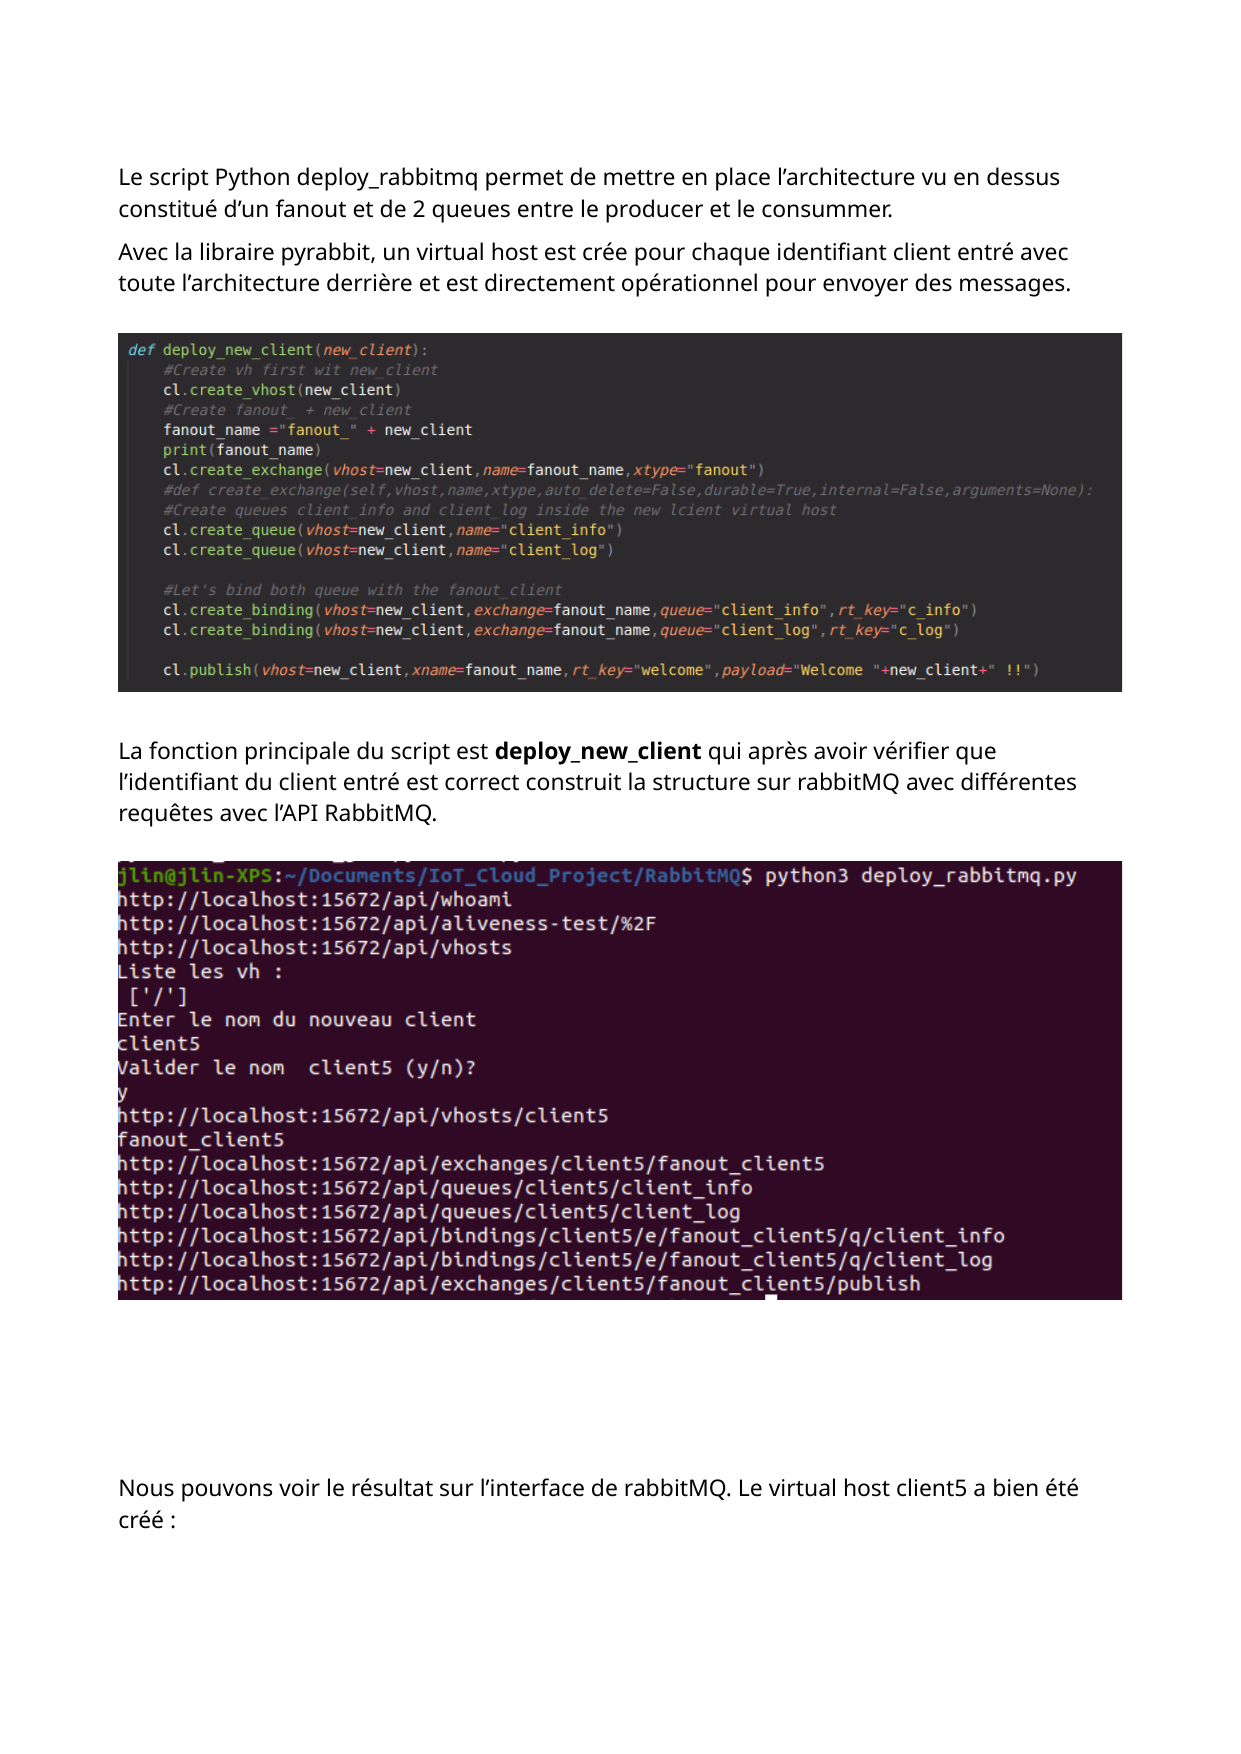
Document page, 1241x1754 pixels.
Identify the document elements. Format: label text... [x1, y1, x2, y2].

picture [118, 861, 1123, 1300]
text La fonction principale du script est deploy_new_client qui après avoir vérifier que l’identifiant du client entré est correct construit la structure sur rabbitMQ avec différentes requêtes avec l’API RabbitMQ. [118, 735, 1122, 828]
text Avec la libraire pyrabbit, un virtual host est crée pour chaque identifiant client entré avec toute l’architecture derrière et est directement opérationnel pour envoyer des messages. [118, 236, 1122, 298]
text Nous pouvons voir le résultat sur l’interface de rabbitMQ. Le virtual host client5 a bien été créé : [118, 1472, 1122, 1535]
picture [118, 333, 1123, 692]
text Le script Python deploy_rabbitmq permet de mettre en place l’architecture vu en dessus constitué d’un fanout et de 2 queues entre le producer et le consummer. [118, 161, 1122, 224]
